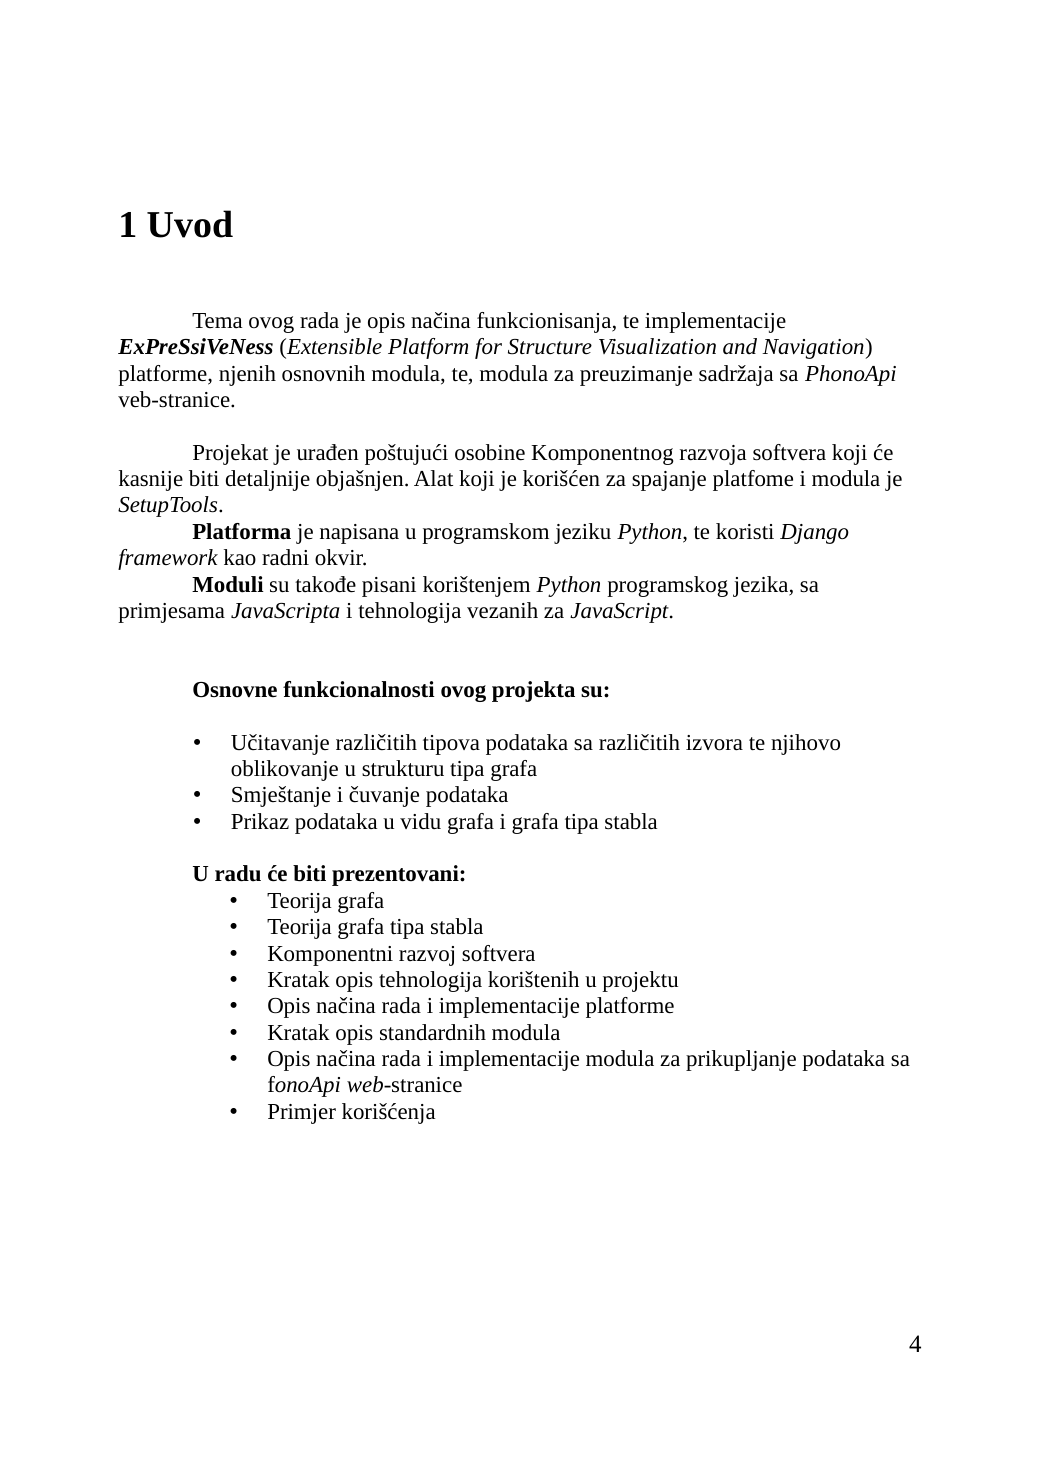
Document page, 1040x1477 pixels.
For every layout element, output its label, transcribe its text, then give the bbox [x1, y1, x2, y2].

list Kratak opis standardnih modula [229, 1019, 921, 1045]
list Teorija grafa [229, 887, 921, 913]
subtitle 1 Uvod [118, 202, 921, 246]
list Komponentni razvoj softvera [229, 939, 921, 966]
list Teorija grafa tipa stabla [229, 913, 921, 939]
list Opis načina rada i implementacije modula za prikupljanje podataka sa fonoApi web-stranice [229, 1045, 921, 1098]
text Projekat je urađen poštujući osobine Komponentnog razvoja softvera koji će kasnije biti detaljnije objašnjen. Alat koji je korišćen za spajanje platfome i modula je SetupTools. [118, 439, 921, 518]
list Kratak opis tehnologija korištenih u projektu [229, 966, 921, 992]
text Moduli su takođe pisani korištenjem Python programskog jezika, sa primjesama JavaScripta i tehnologija vezanih za JavaScript. [118, 571, 921, 623]
text U radu će biti prezentovani: [118, 861, 921, 887]
list Prikaz podataka u vidu grafa i grafa tipa stabla [193, 808, 921, 834]
list Učitavanje različitih tipova podataka sa različitih izvora te njihovo oblikovanje u strukturu tipa grafa [193, 729, 921, 781]
text Tema ovog rada je opis načina funkcionisanja, te implementacije ExPreSsiVeNess (Extensible Platform for Structure Visualization and Navigation) platforme, njenih osnovnih modula, te, modula za preuzimanje sadržaja sa PhonoApi veb-stranice. [118, 307, 921, 412]
list Smještanje i čuvanje podataka [193, 781, 921, 808]
list Opis načina rada i implementacije platforme [229, 992, 921, 1019]
text Osnovne funkcionalnosti ovog projekta su: [118, 676, 921, 702]
list Primjer korišćenja [229, 1098, 921, 1124]
text Platforma je napisana u programskom jeziku Python, te koristi Django framework kao radni okvir. [118, 518, 921, 571]
